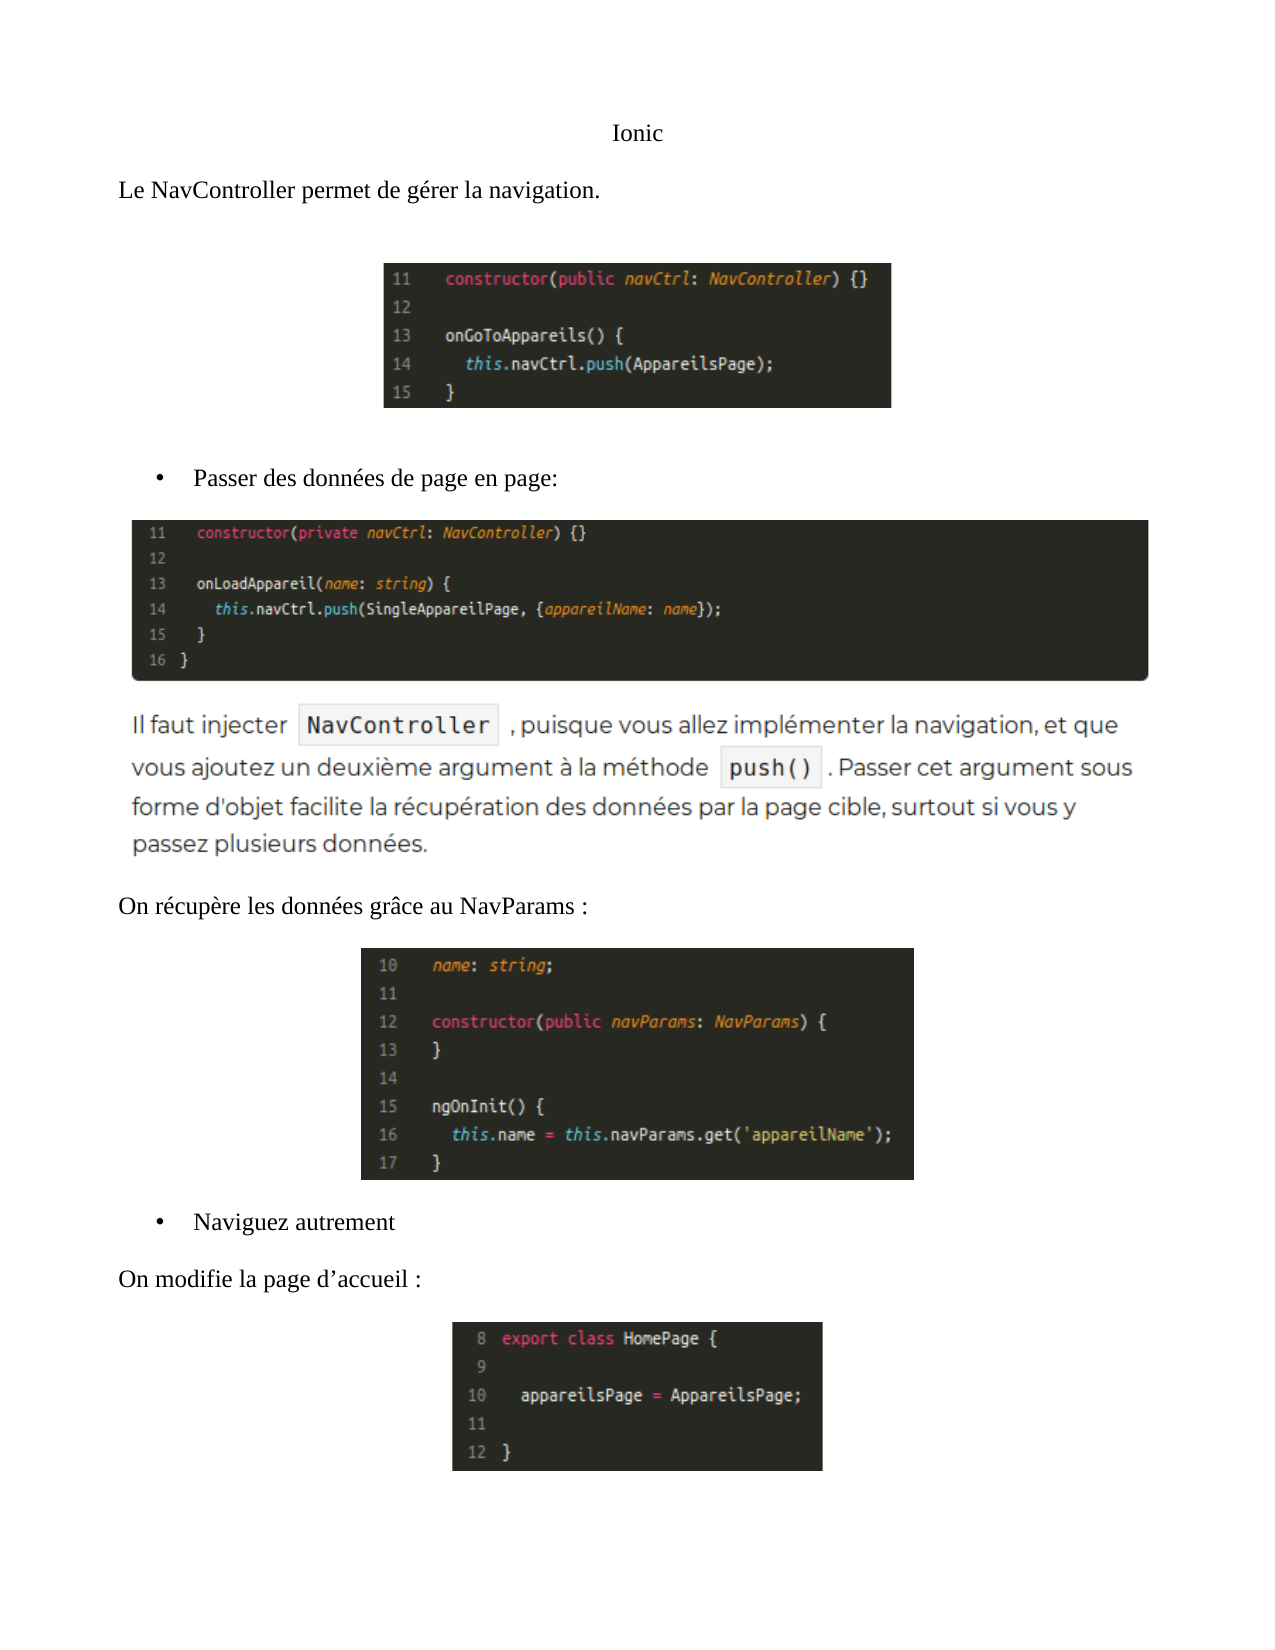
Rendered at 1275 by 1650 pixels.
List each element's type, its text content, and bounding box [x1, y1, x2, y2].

text On modifie la page d’accueil : [118, 1264, 1157, 1293]
list Passer des données de page en page: [156, 463, 1157, 492]
list Naviguez autrement [156, 1207, 1157, 1236]
picture [361, 948, 914, 1180]
picture [118, 520, 1157, 862]
text On récupère les données grâce au NavParams : [118, 891, 1157, 919]
text Ionic [118, 118, 1157, 147]
picture [383, 263, 892, 408]
text Le NavController permet de gérer la navigation. [118, 176, 1157, 204]
picture [452, 1322, 823, 1471]
